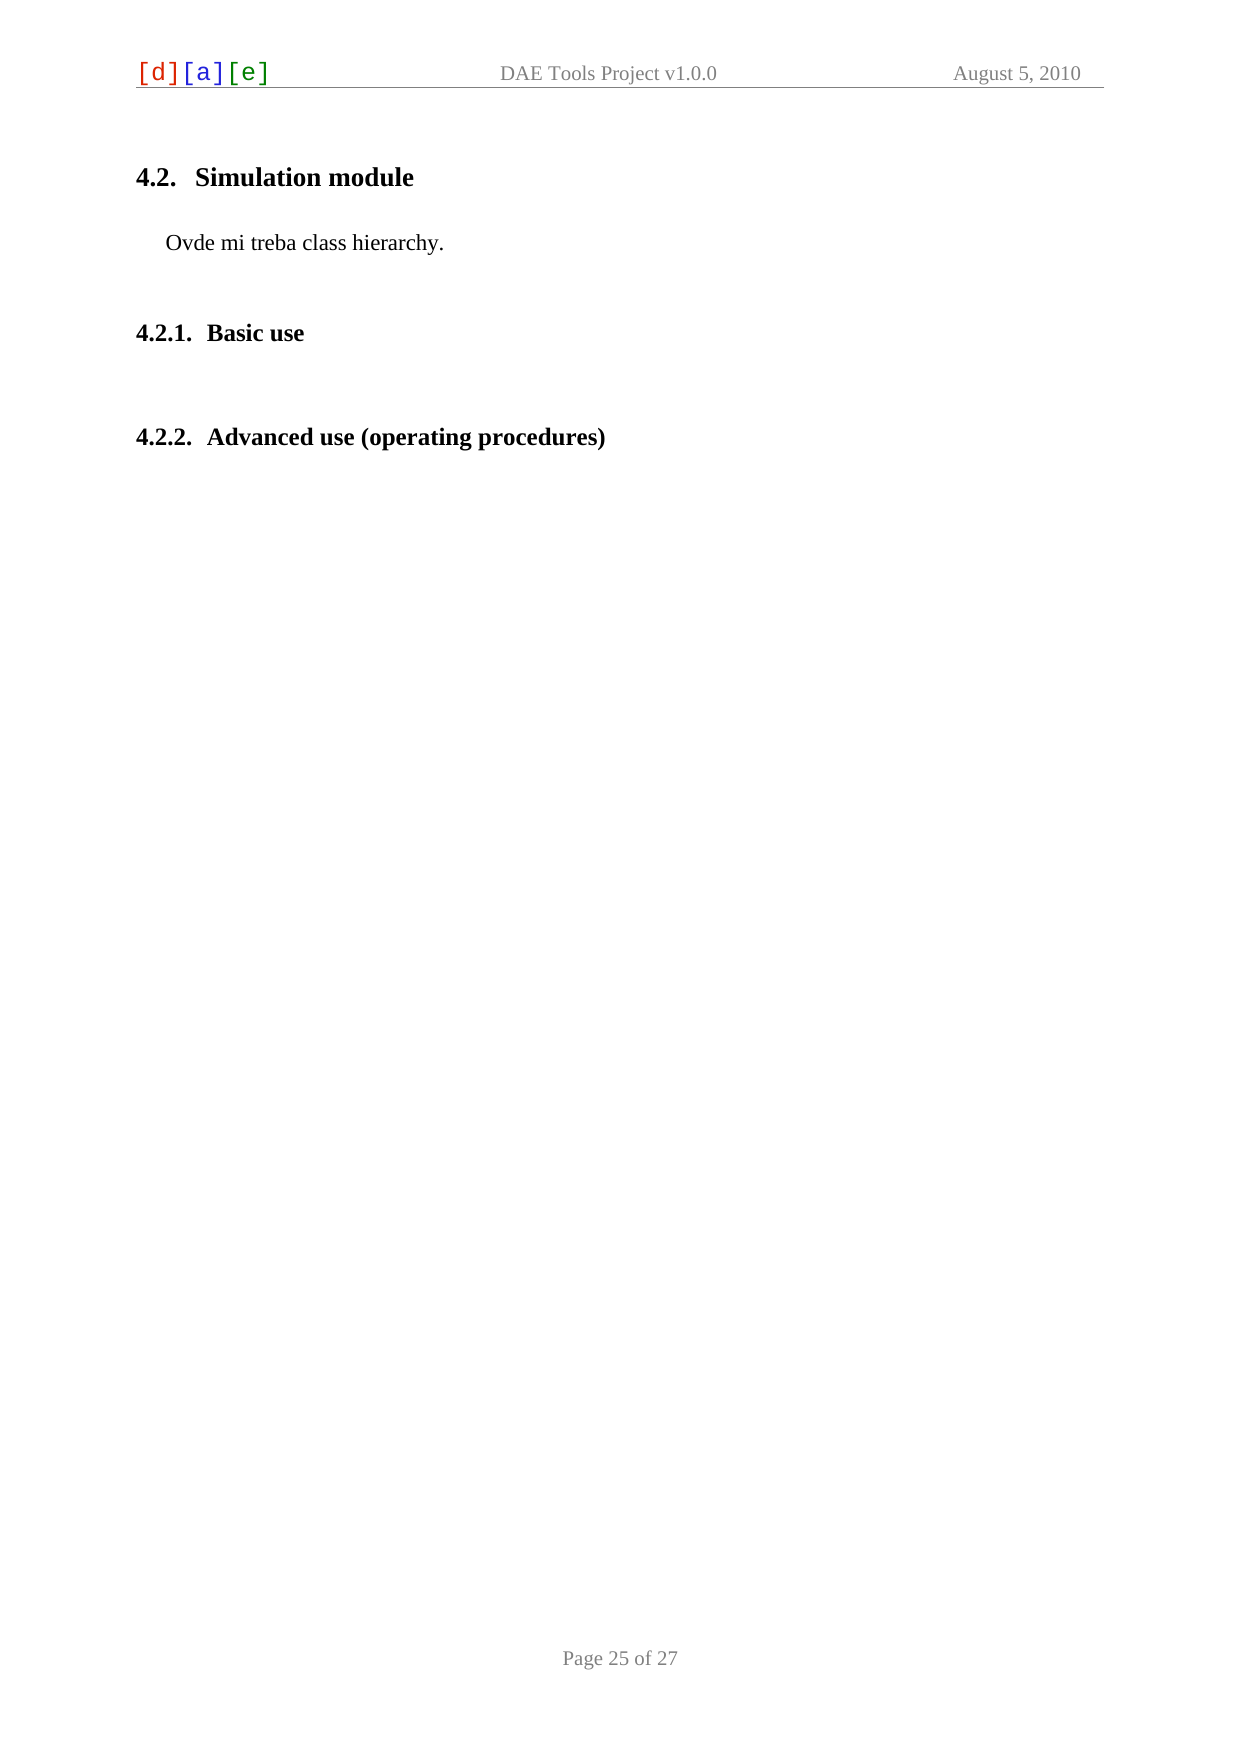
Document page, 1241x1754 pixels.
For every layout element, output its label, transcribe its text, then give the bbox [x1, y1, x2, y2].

subtitle Basic use [136, 318, 1104, 347]
subtitle Simulation module [136, 161, 1104, 192]
subtitle Advanced use (operating procedures) [136, 422, 1104, 451]
text Ovde mi treba class hierarchy. [136, 229, 1104, 256]
